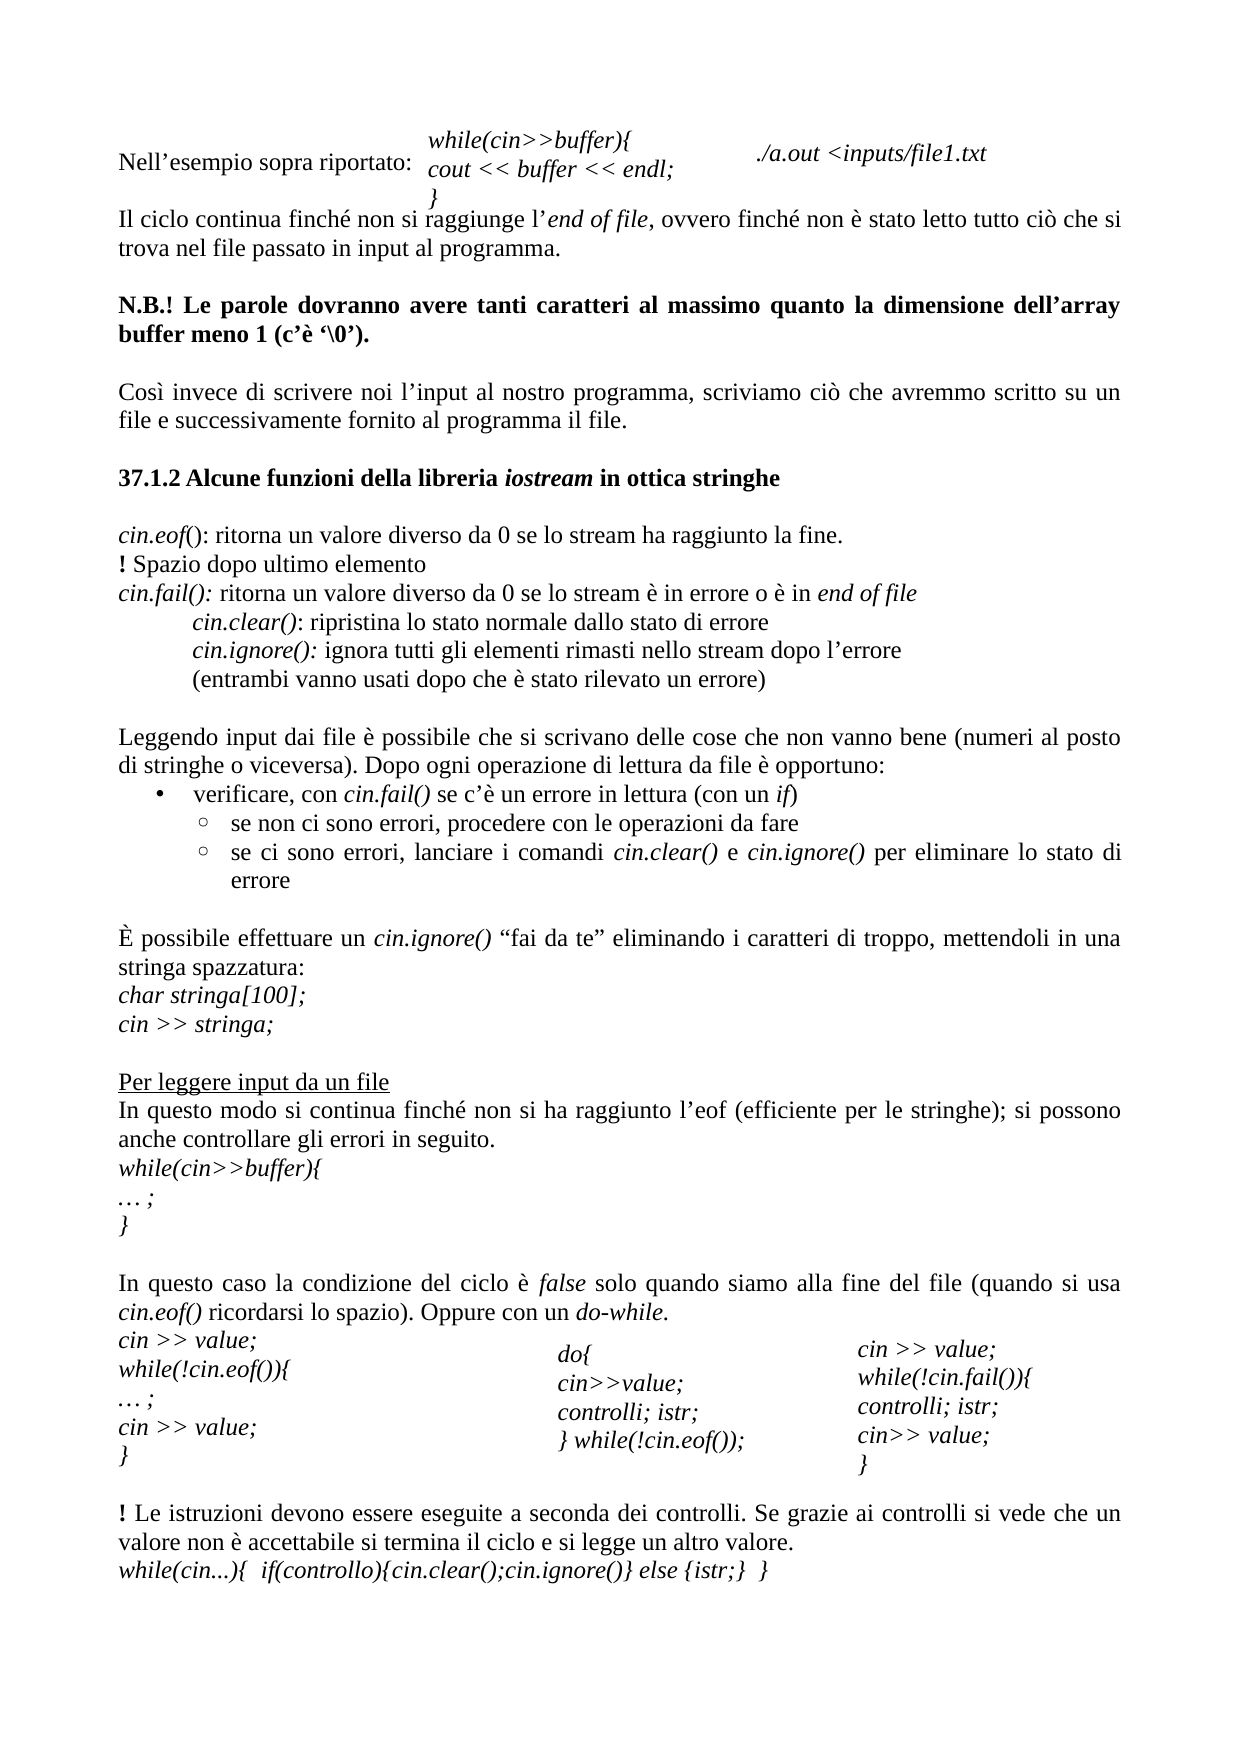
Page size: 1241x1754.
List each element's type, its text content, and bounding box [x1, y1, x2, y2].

text … ; [118, 1383, 1122, 1412]
list se ci sono errori, lanciare i comandi cin.clear() e cin.ignore() per eliminare lo stato di errore [193, 837, 1122, 894]
text Per leggere input da un file [118, 1067, 1122, 1096]
text … ; [118, 1182, 1122, 1211]
text while(cin>>buffer){ [118, 1153, 1122, 1182]
text cin.fail(): ritorna un valore diverso da 0 se lo stream è in errore o è in end of file [118, 578, 1122, 607]
text N.B.! Le parole dovranno avere tanti caratteri al massimo quanto la dimensione dell’array buffer meno 1 (c’è ‘\0’). [118, 291, 1122, 348]
text Così invece di scrivere noi l’input al nostro programma, scriviamo ciò che avremmo scritto su un file e successivamente fornito al programma il file. [118, 377, 1122, 434]
text 37.1.2 Alcune funzioni della libreria iostream in ottica stringhe [118, 463, 1122, 492]
text Nell’esempio sopra riportato: [118, 147, 1122, 176]
text Il ciclo continua finché non si raggiunge l’end of file, ovvero finché non è stato letto tutto ciò che si trova nel file passato in input al programma. [118, 204, 1122, 262]
text cin.clear(): ripristina lo stato normale dallo stato di errore [118, 607, 1122, 636]
text ! Spazio dopo ultimo elemento [118, 549, 1122, 578]
text while(cin...){ if(controllo){cin.clear();cin.ignore()} else {istr;} } [118, 1556, 1122, 1584]
text cin.ignore(): ignora tutti gli elementi rimasti nello stream dopo l’errore [118, 636, 1122, 664]
text char stringa[100]; [118, 981, 1122, 1009]
text cin.eof(): ritorna un valore diverso da 0 se lo stream ha raggiunto la fine. [118, 521, 1122, 549]
list se non ci sono errori, procedere con le operazioni da fare [193, 808, 1122, 837]
text cin >> stringa; [118, 1009, 1122, 1038]
text (entrambi vanno usati dopo che è stato rilevato un errore) [118, 664, 1122, 693]
text ! Le istruzioni devono essere eseguite a seconda dei controlli. Se grazie ai controlli si vede che un valore non è accettabile si termina il ciclo e si legge un altro valore. [118, 1498, 1122, 1556]
text Leggendo input dai file è possibile che si scrivano delle cose che non vanno bene (numeri al posto di stringhe o viceversa). Dopo ogni operazione di lettura da file è opportuno: [118, 722, 1122, 779]
text In questo modo si continua finché non si ha raggiunto l’eof (efficiente per le stringhe); si possono anche controllare gli errori in seguito. [118, 1096, 1122, 1153]
text cin >> value; [118, 1326, 1122, 1354]
text cin >> value; [118, 1412, 1122, 1441]
text È possibile effettuare un cin.ignore() “fai da te” eliminando i caratteri di troppo, mettendoli in una stringa spazzatura: [118, 923, 1122, 981]
text In questo caso la condizione del ciclo è false solo quando siamo alla fine del file (quando si usa cin.eof() ricordarsi lo spazio). Oppure con un do-while. [118, 1268, 1122, 1326]
text } [118, 1441, 1122, 1469]
list verificare, con cin.fail() se c’è un errore in lettura (con un if) [156, 779, 1122, 808]
text } [118, 1211, 1122, 1239]
text while(!cin.eof()){ [118, 1354, 1122, 1383]
